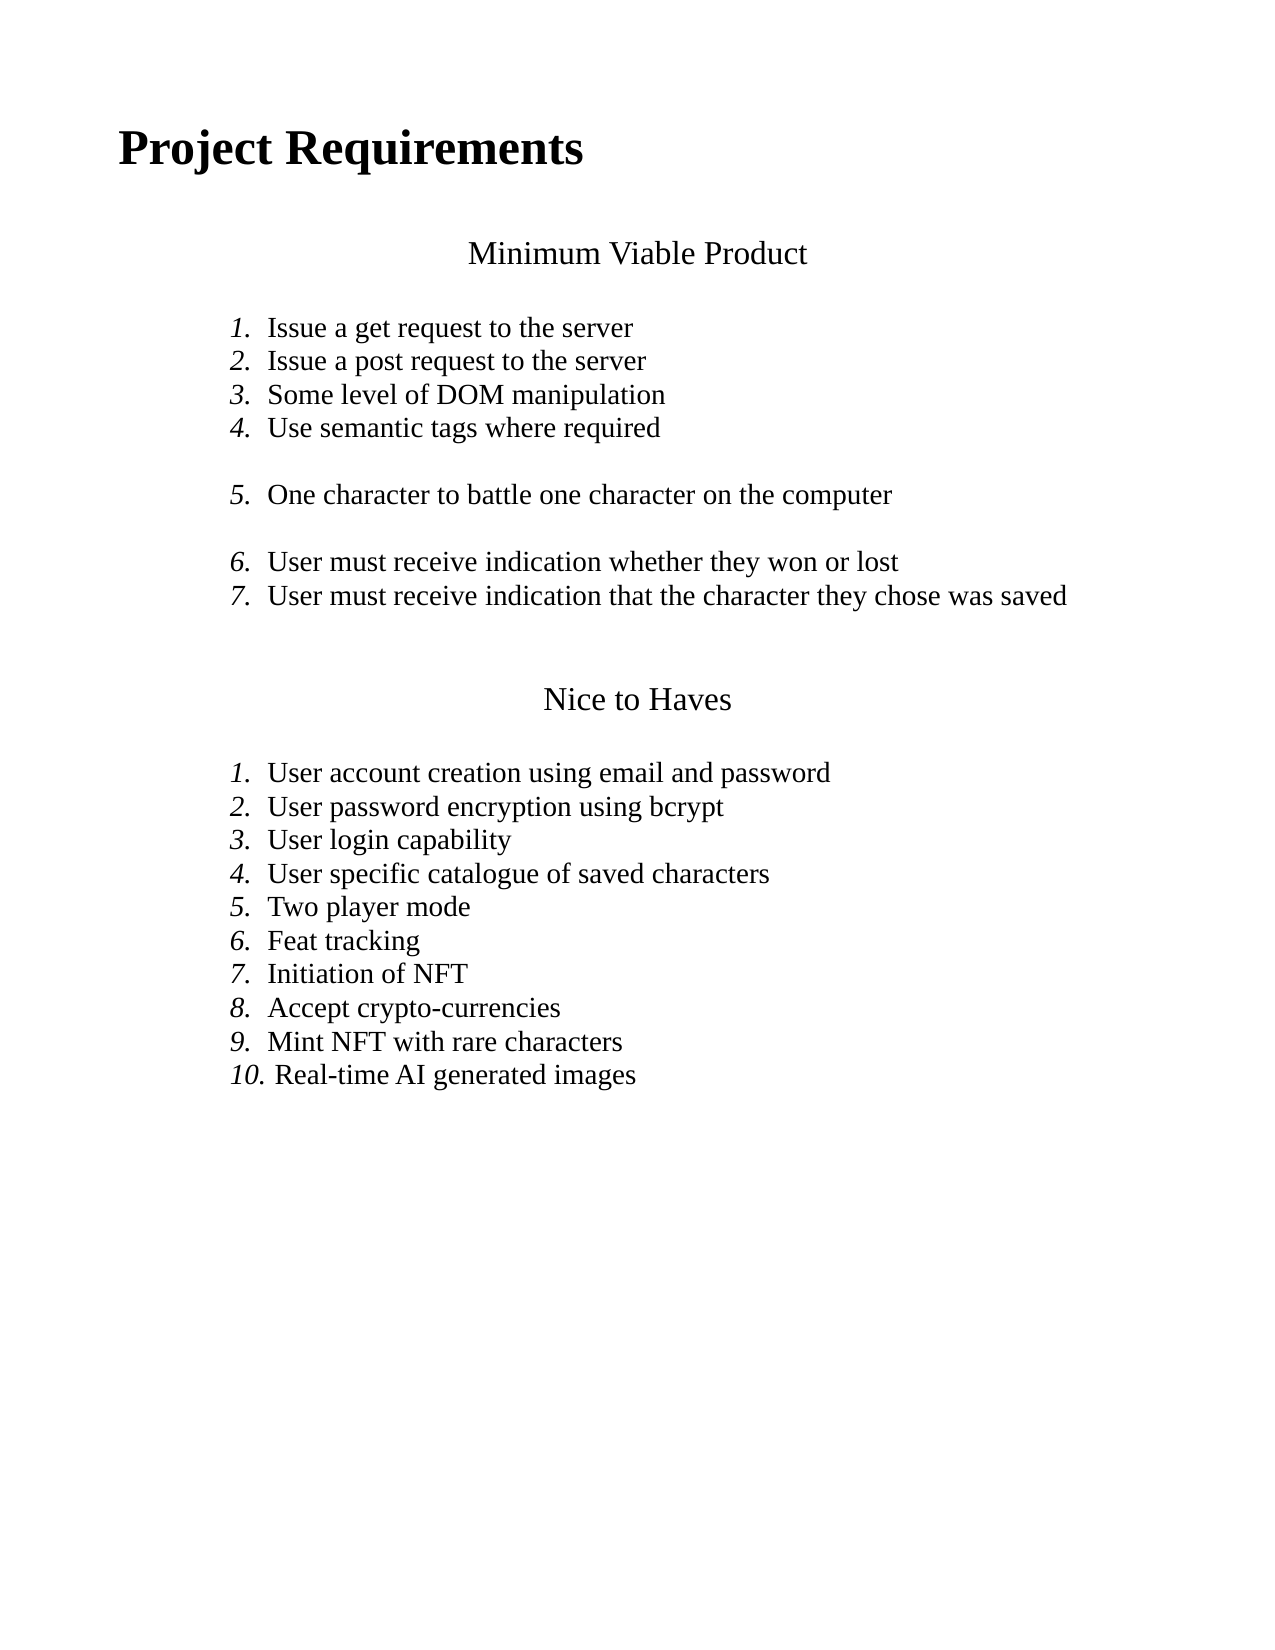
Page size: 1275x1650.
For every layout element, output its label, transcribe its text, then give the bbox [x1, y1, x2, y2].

list User account creation using email and password [229, 755, 1157, 789]
list Issue a get request to the server [229, 310, 1157, 343]
list Issue a post request to the server [229, 343, 1157, 377]
text Minimum Viable Product [118, 233, 1157, 271]
list Mint NFT with rare characters [229, 1024, 1157, 1057]
list Use semantic tags where required [229, 410, 1157, 444]
list User login capability [229, 822, 1157, 856]
list Initiation of NFT [229, 957, 1157, 990]
text Project Requirements [118, 118, 1157, 176]
list Two player mode [229, 889, 1157, 923]
text Nice to Haves [118, 679, 1157, 717]
list User must receive indication whether they won or lost [229, 544, 1157, 578]
list Feat tracking [229, 923, 1157, 957]
list User password encryption using bcrypt [229, 789, 1157, 822]
list Real-time AI generated images [229, 1057, 1157, 1091]
list One character to battle one character on the computer [229, 477, 1157, 511]
list Accept crypto-currencies [229, 990, 1157, 1024]
list Some level of DOM manipulation [229, 377, 1157, 410]
list User must receive indication that the character they chose was saved [229, 578, 1157, 612]
list User specific catalogue of saved characters [229, 856, 1157, 889]
